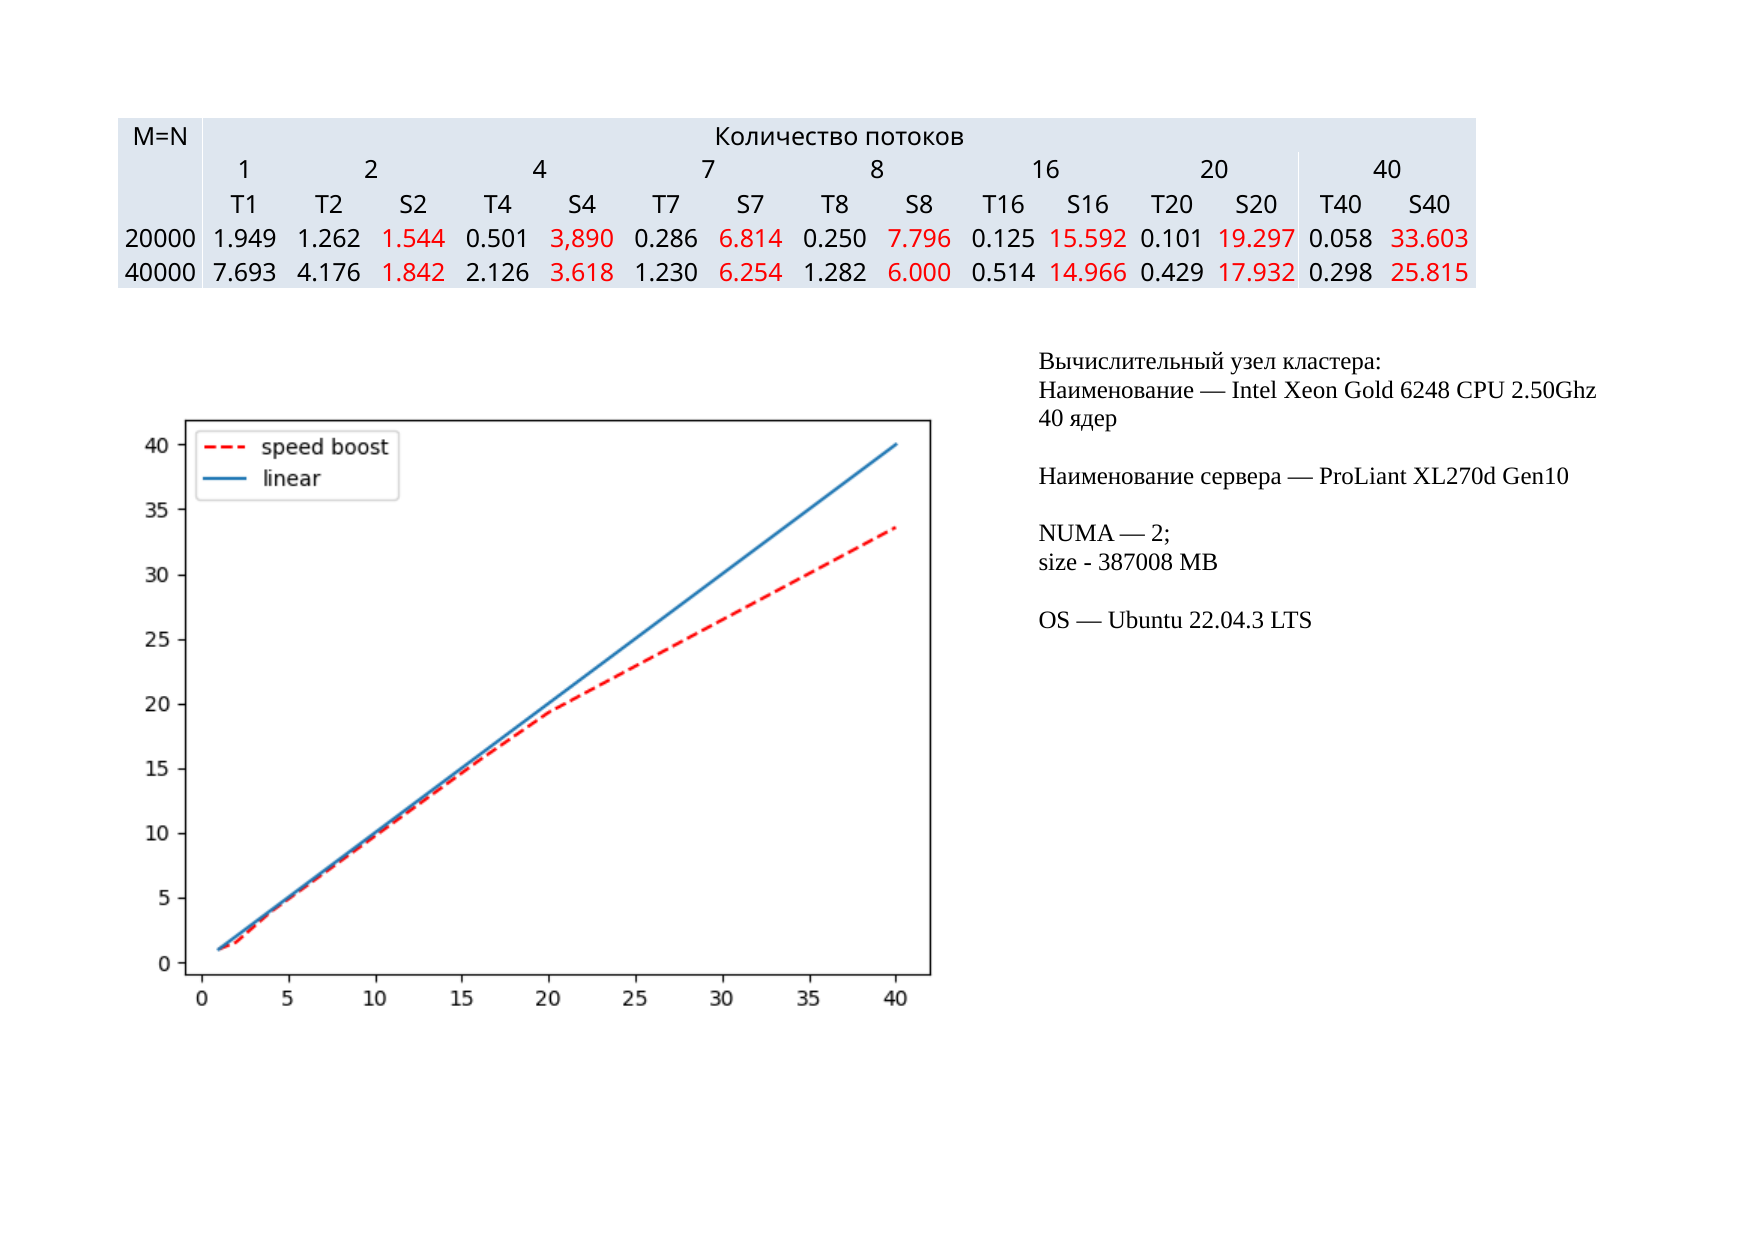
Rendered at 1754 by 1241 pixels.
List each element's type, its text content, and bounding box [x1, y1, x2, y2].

table_cell 0.286 [624, 220, 708, 254]
table_cell 8 [793, 152, 961, 186]
table_cell T20 [1130, 186, 1214, 220]
table_cell 15.592 [1046, 220, 1130, 254]
table_cell 17.932 [1214, 254, 1298, 288]
table_cell S8 [877, 186, 961, 220]
table_cell 0.501 [455, 220, 540, 254]
table_cell 4.176 [287, 254, 371, 288]
text Наименование сервера — ProLiant XL270d Gen10 [1026, 461, 1636, 490]
table_cell 1.544 [371, 220, 455, 254]
table_cell S40 [1383, 186, 1476, 220]
text Наименование — Intel Xeon Gold 6248 CPU 2.50Ghz [1026, 375, 1636, 403]
table_cell 0.250 [793, 220, 877, 254]
table_cell 1.262 [287, 220, 371, 254]
table_header M=N [118, 118, 202, 220]
table_cell 6.254 [708, 254, 793, 288]
table_cell T40 [1299, 186, 1383, 220]
table_cell 7.693 [203, 254, 287, 288]
table_cell 20 [1130, 152, 1298, 186]
table_cell T2 [287, 186, 371, 220]
table_cell 1.282 [793, 254, 877, 288]
table_cell S4 [540, 186, 624, 220]
table_cell 25.815 [1383, 254, 1476, 288]
table_cell 33.603 [1383, 220, 1476, 254]
table_cell S2 [371, 186, 455, 220]
table_cell 1.230 [624, 254, 708, 288]
table_cell 20000 [118, 220, 202, 254]
table_cell 6.000 [877, 254, 961, 288]
text NUMA — 2; [1026, 518, 1636, 547]
table_cell 0.058 [1299, 220, 1383, 254]
table_cell 7.796 [877, 220, 961, 254]
table_cell 0.125 [961, 220, 1046, 254]
table_header Количество потоков [203, 118, 1476, 152]
table_cell 0.429 [1130, 254, 1214, 288]
table_cell 14.966 [1046, 254, 1130, 288]
text size - 387008 MB [1026, 547, 1636, 576]
table_cell T4 [455, 186, 540, 220]
text Вычислительный узел кластера: [1026, 346, 1636, 375]
table_cell 0.298 [1299, 254, 1383, 288]
table_cell 6.814 [708, 220, 793, 254]
table_cell S20 [1214, 186, 1298, 220]
table_cell 7 [624, 152, 793, 186]
table_cell 16 [961, 152, 1130, 186]
table_cell 3.618 [540, 254, 624, 288]
picture [65, 333, 1026, 1054]
table_cell 3,890 [540, 220, 624, 254]
text OS — Ubuntu 22.04.3 LTS [1026, 605, 1636, 633]
table_cell 2.126 [455, 254, 540, 288]
table_cell 4 [455, 152, 624, 186]
table_cell 1.949 [203, 220, 287, 254]
text 40 ядер [1026, 403, 1636, 432]
table_cell 2 [287, 152, 455, 186]
table_cell S16 [1046, 186, 1130, 220]
table_cell 40 [1299, 152, 1476, 186]
table_cell 19.297 [1214, 220, 1298, 254]
table_cell T8 [793, 186, 877, 220]
table_cell T1 [203, 186, 287, 220]
table_cell 40000 [118, 254, 202, 288]
table_cell 0.101 [1130, 220, 1214, 254]
table_cell S7 [708, 186, 793, 220]
table_cell T7 [624, 186, 708, 220]
table_cell T16 [961, 186, 1046, 220]
table_cell 1 [203, 152, 287, 186]
table_cell 0.514 [961, 254, 1046, 288]
table_cell 1.842 [371, 254, 455, 288]
